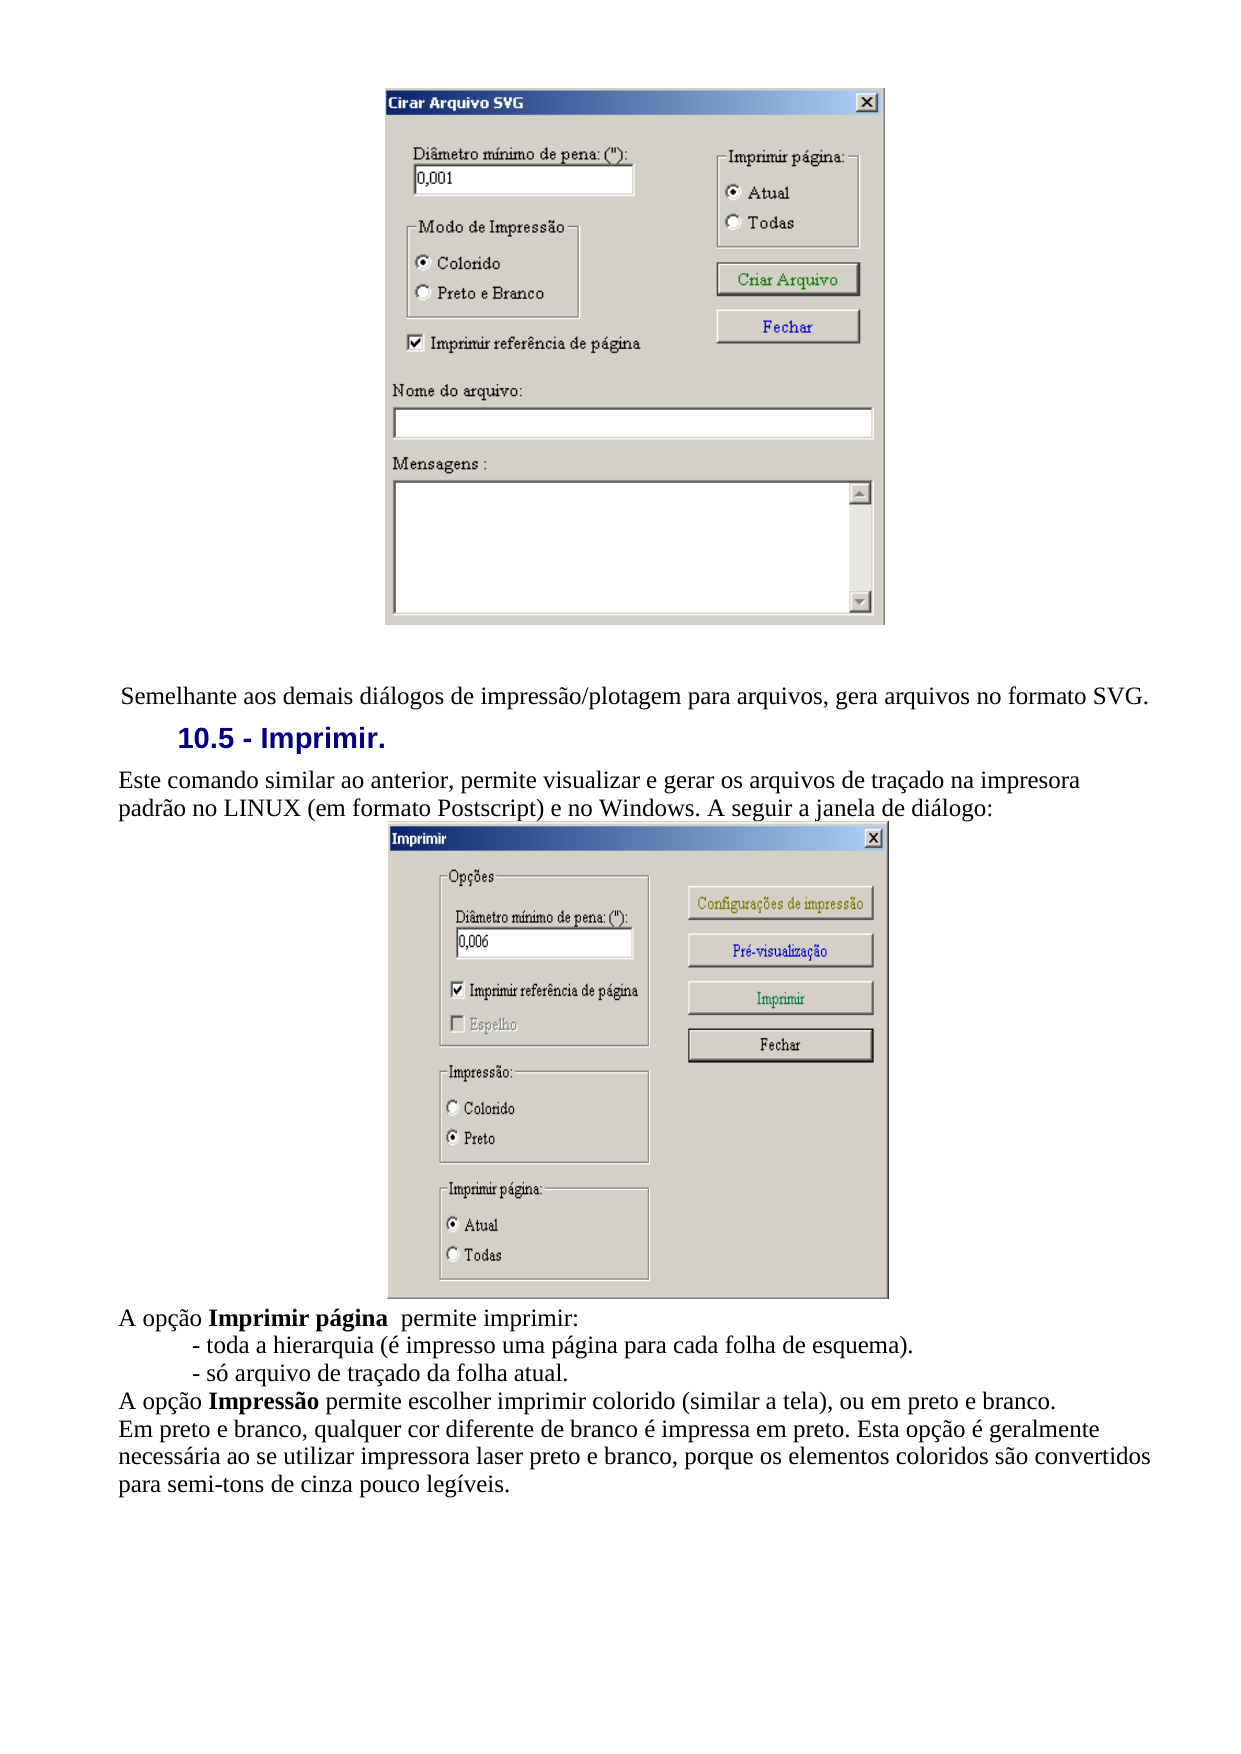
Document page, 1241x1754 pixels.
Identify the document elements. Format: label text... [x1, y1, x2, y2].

picture [385, 88, 885, 625]
text Semelhante aos demais diálogos de impressão/plotagem para arquivos, gera arquivos no formato SVG. [118, 682, 1152, 710]
text Em preto e branco, qualquer cor diferente de branco é impressa em preto. Esta opção é geralmente necessária ao se utilizar impressora laser preto e branco, porque os elementos coloridos são convertidos para semi-tons de cinza pouco legíveis. [118, 1415, 1152, 1498]
picture [387, 821, 889, 1299]
text postamble(); [118, 1498, 1152, 1521]
text - só arquivo de traçado da folha atual. [192, 1359, 1152, 1387]
text Este comando similar ao anterior, permite visualizar e gerar os arquivos de traçado na impresora padrão no LINUX (em formato Postscript) e no Windows. A seguir a janela de diálogo: [118, 766, 1152, 822]
text - toda a hierarquia (é impresso uma página para cada folha de esquema). [192, 1332, 1152, 1359]
text A opção Imprimir página permite imprimir: [118, 1304, 1152, 1332]
subtitle Imprimir. [177, 722, 1152, 754]
text A opção Impressão permite escolher imprimir colorido (similar a tela), ou em preto e branco. [118, 1387, 1152, 1415]
